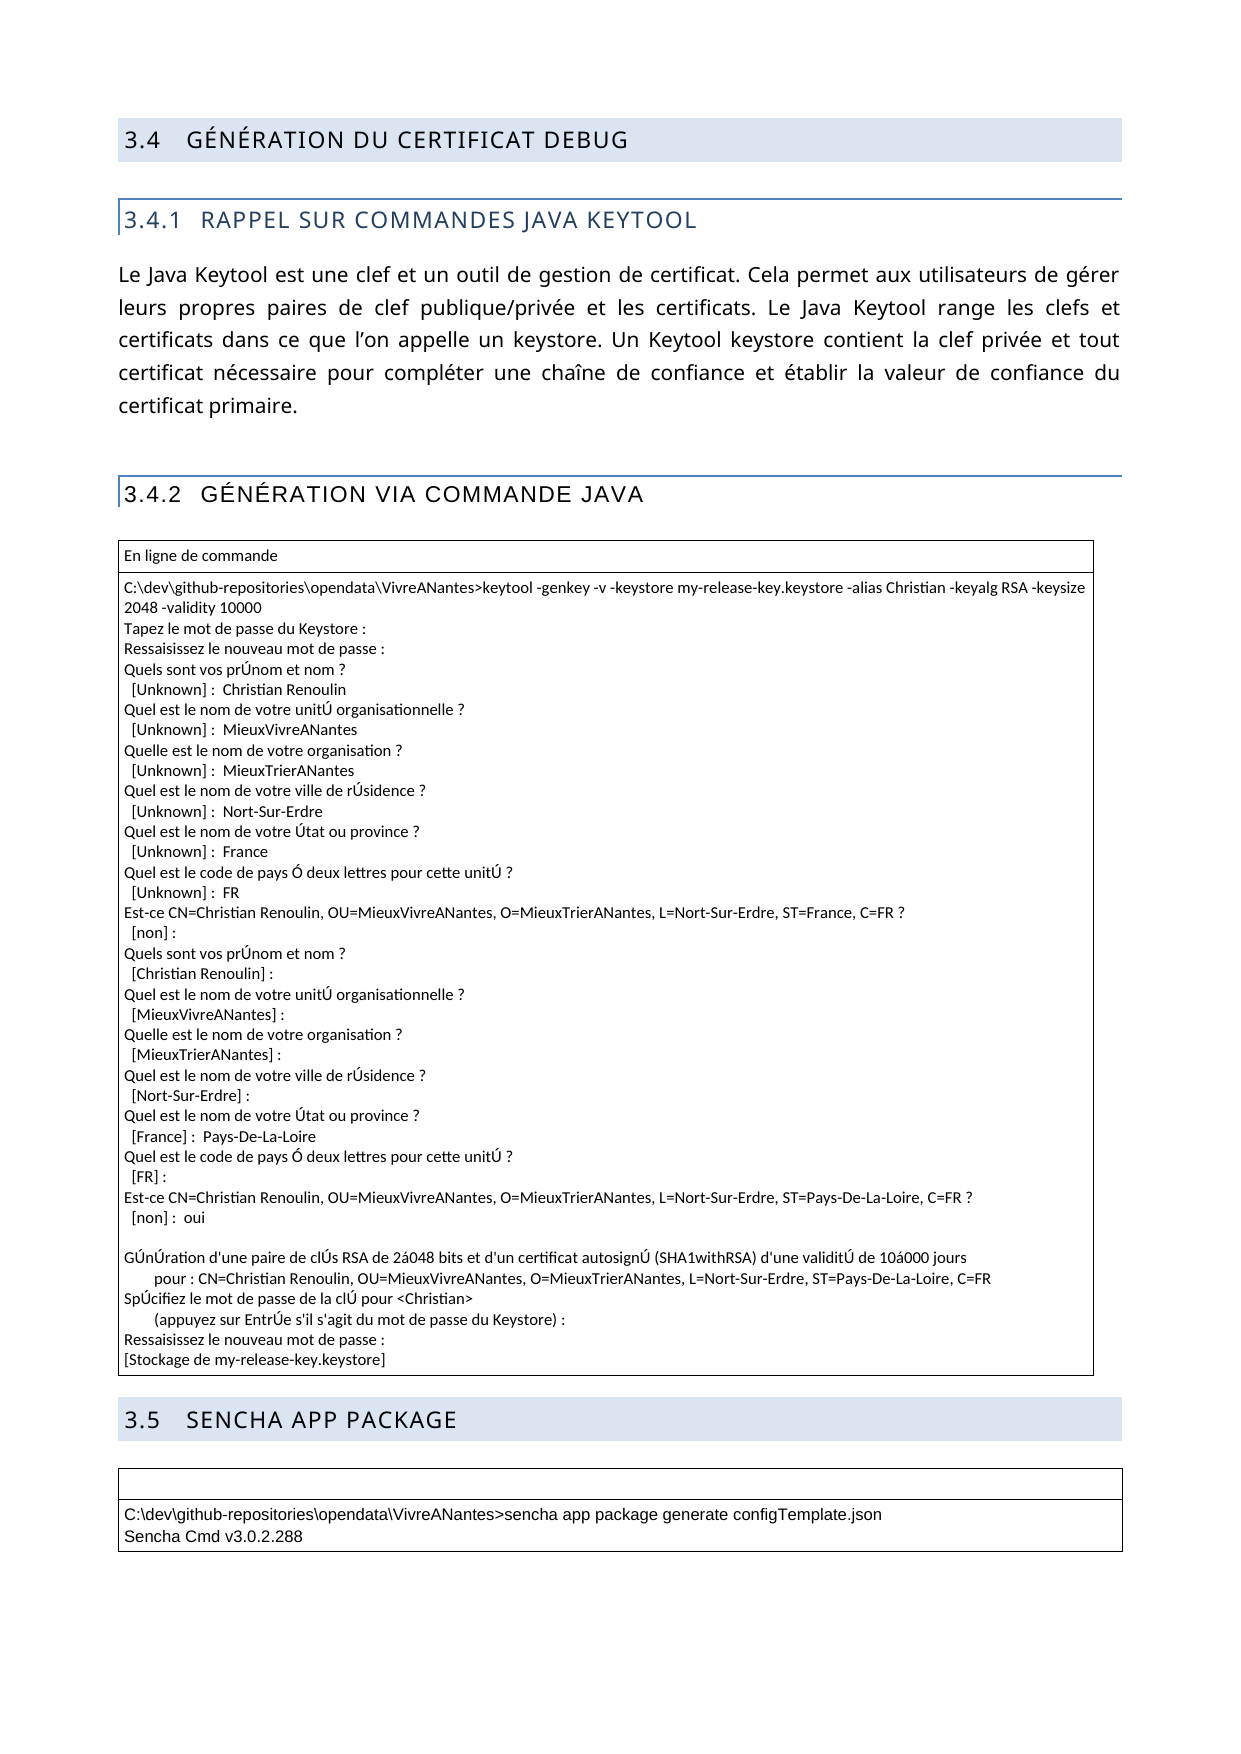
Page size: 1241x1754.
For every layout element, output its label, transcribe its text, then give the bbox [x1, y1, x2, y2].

subtitle sencha app package [124, 1404, 1116, 1435]
table_cell C:\dev\github-repositories\opendata\VivreANantes>keytool -genkey -v -keystore my-release-key.keystore -alias Christian -keyalg RSA -keysize 2048 -validity 10000 Tapez le mot de passe du Keystore : Ressaisissez le nouveau mot de passe : Quels sont vos prÚnom et nom ? [Unknown] : Christian Renoulin Quel est le nom de votre unitÚ organisationnelle ? [Unknown] : MieuxVivreANantes Quelle est le nom de votre organisation ? [Unknown] : MieuxTrierANantes Quel est le nom de votre ville de rÚsidence ? [Unknown] : Nort-Sur-Erdre Quel est le nom de votre Útat ou province ? [Unknown] : France Quel est le code de pays Ó deux lettres pour cette unitÚ ? [Unknown] : FR Est-ce CN=Christian Renoulin, OU=MieuxVivreANantes, O=MieuxTrierANantes, L=Nort-Sur-Erdre, ST=France, C=FR ? [non] : Quels sont vos prÚnom et nom ? [Christian Renoulin] : Quel est le nom de votre unitÚ organisationnelle ? [MieuxVivreANantes] : Quelle est le nom de votre organisation ? [MieuxTrierANantes] : Quel est le nom de votre ville de rÚsidence ? [Nort-Sur-Erdre] : Quel est le nom de votre Útat ou province ? [France] : Pays-De-La-Loire Quel est le code de pays Ó deux lettres pour cette unitÚ ? [FR] : Est-ce CN=Christian Renoulin, OU=MieuxVivreANantes, O=MieuxTrierANantes, L=Nort-Sur-Erdre, ST=Pays-De-La-Loire, C=FR ? [non] : oui GÚnÚration d'une paire de clÚs RSA de 2á048 bits et d'un certificat autosignÚ (SHA1withRSA) d'une validitÚ de 10á000 jours pour : CN=Christian Renoulin, OU=MieuxVivreANantes, O=MieuxTrierANantes, L=Nort-Sur-Erdre, ST=Pays-De-La-Loire, C=FR SpÚcifiez le mot de passe de la clÚ pour <Christian> (appuyez sur EntrÚe s'il s'agit du mot de passe du Keystore) : Ressaisissez le nouveau mot de passe : [Stockage de my-release-key.keystore] [119, 573, 1093, 1375]
subtitle Rappel sur Commandes Java Keytool [120, 200, 1122, 235]
text Le Java Keytool est une clef et un outil de gestion de certificat. Cela permet aux utilisateurs de gérer leurs propres paires de clef publique/privée et les certificats. Le Java Keytool range les clefs et certificats dans ce que l’on appelle un keystore. Un Keytool keystore contient la clef privée et tout certificat nécessaire pour compléter une chaîne de confiance et établir la valeur de confiance du certificat primaire. [118, 260, 1122, 419]
table_header [119, 1469, 1122, 1499]
subtitle Génération du certificat debug [124, 124, 1116, 156]
subtitle Génération via commande Java [120, 477, 1122, 507]
table_header En ligne de commande [119, 541, 1093, 572]
table_cell C:\dev\github-repositories\opendata\VivreANantes>sencha app package generate configTemplate.json Sencha Cmd v3.0.2.288 [119, 1500, 1122, 1551]
